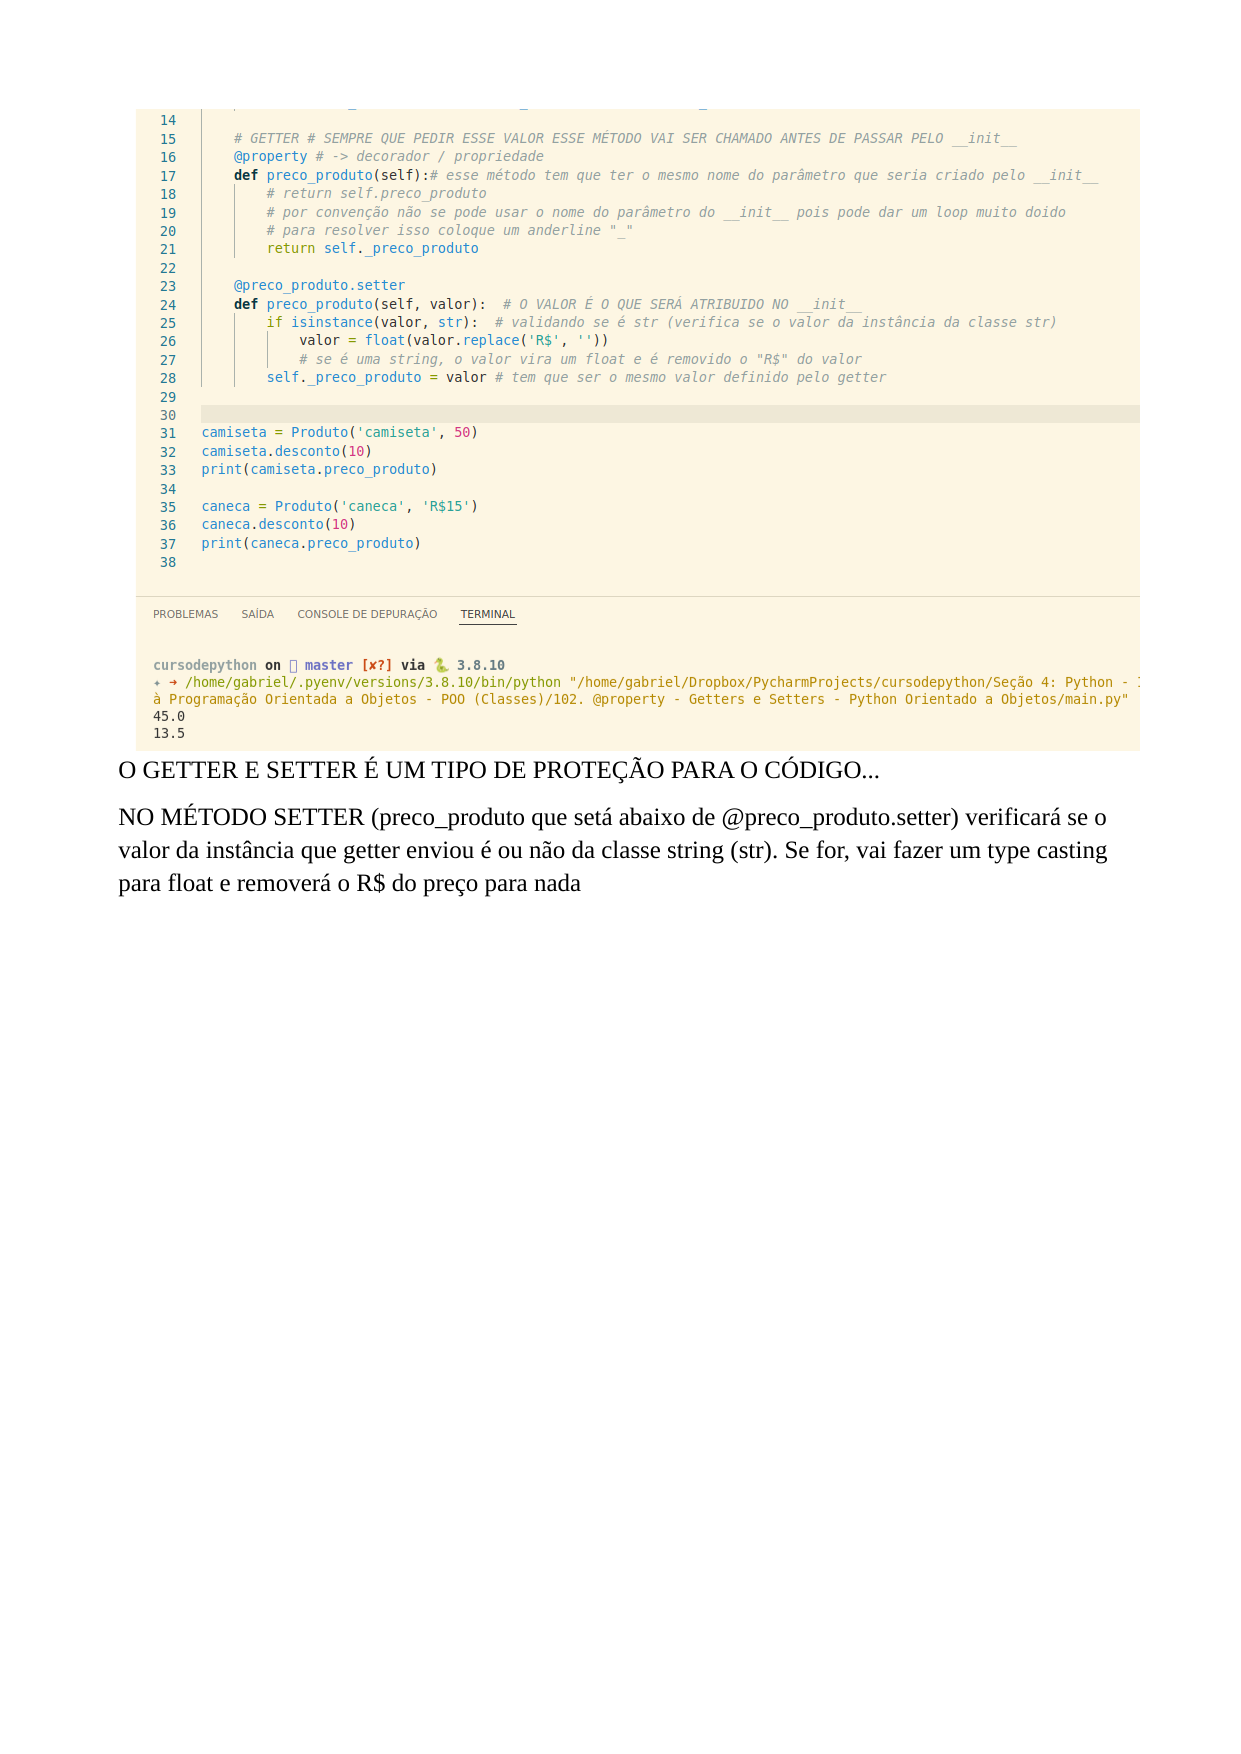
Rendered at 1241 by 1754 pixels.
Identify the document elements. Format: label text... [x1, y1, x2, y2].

text O GETTER E SETTER É UM TIPO DE PROTEÇÃO PARA O CÓDIGO... [118, 118, 1122, 784]
picture [135, 109, 1140, 751]
text NO MÉTODO SETTER (preco_produto que setá abaixo de @preco_produto.setter) verificará se o valor da instância que getter enviou é ou não da classe string (str). Se for, vai fazer um type casting para float e removerá o R$ do preço para nada [118, 802, 1122, 897]
